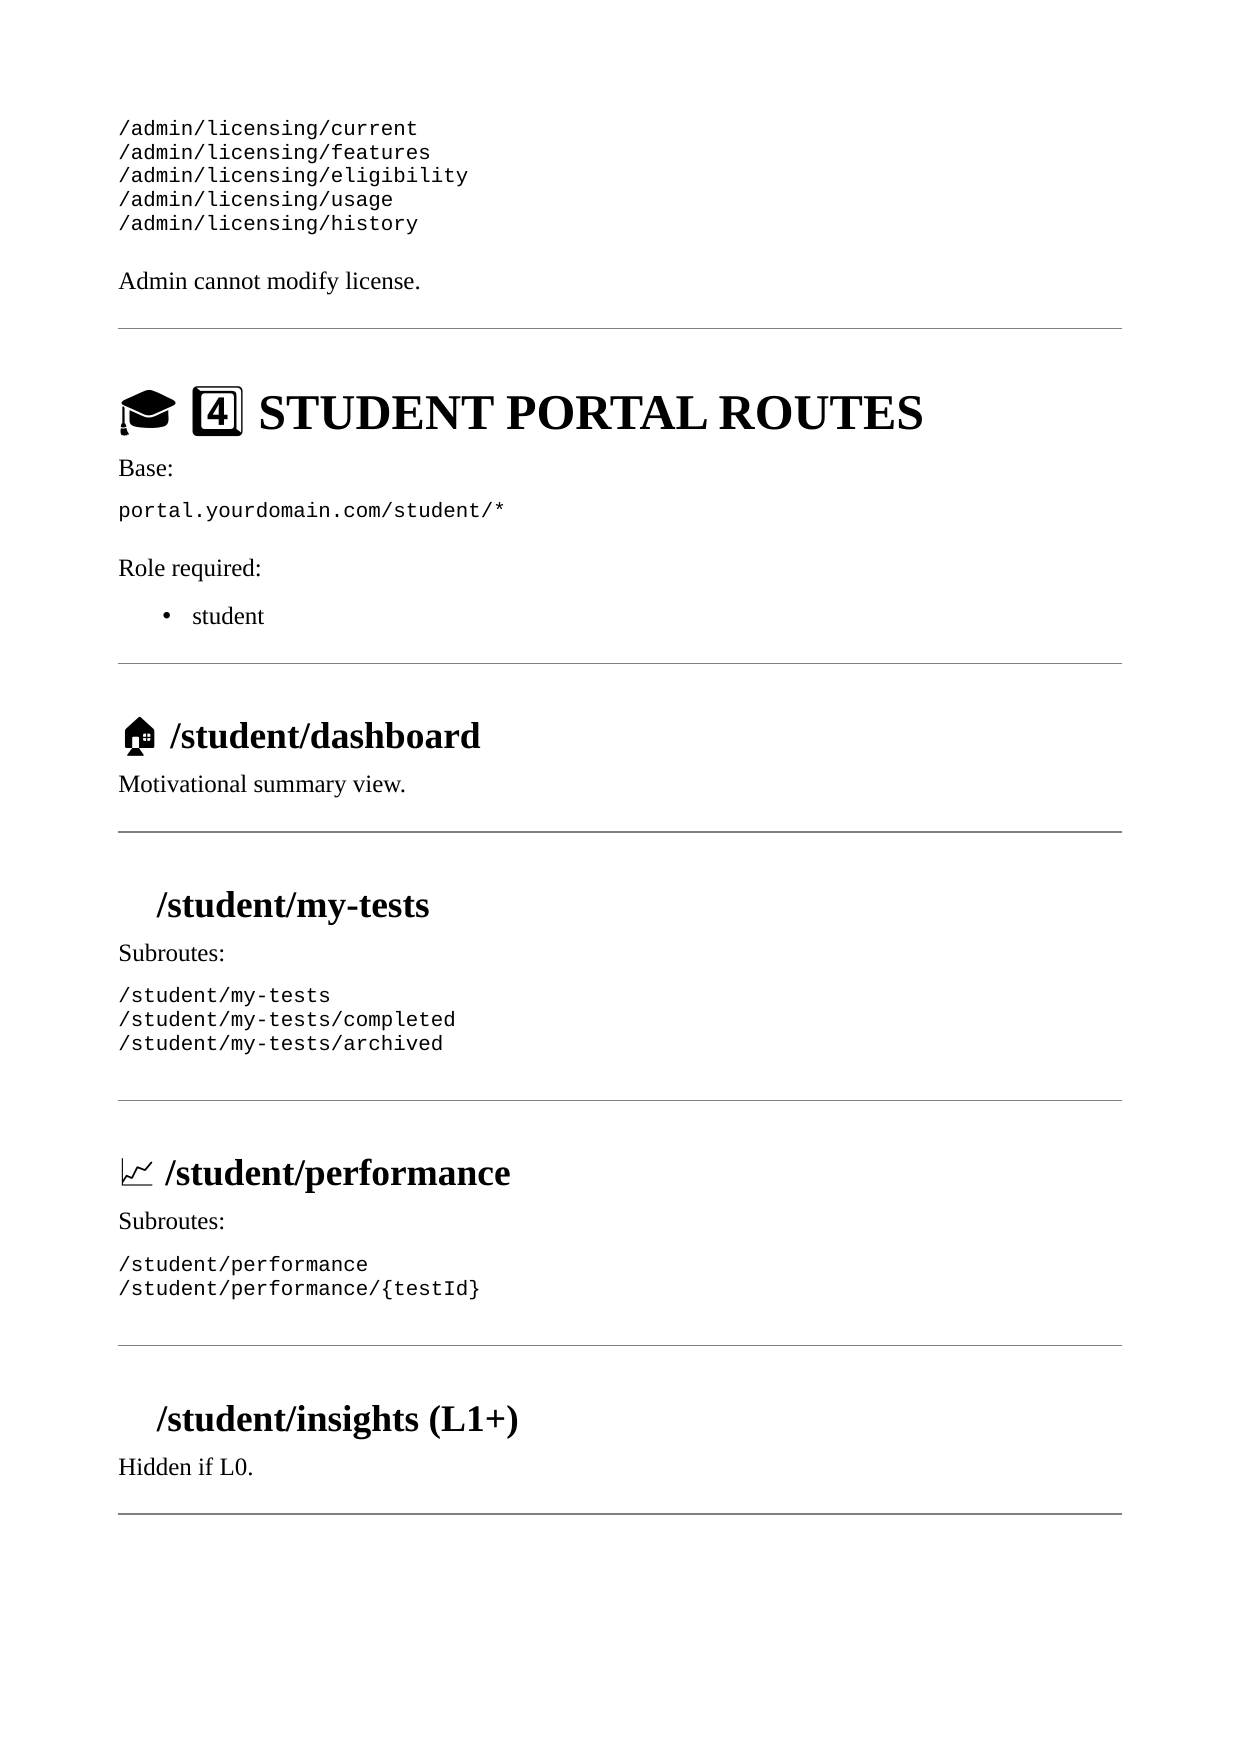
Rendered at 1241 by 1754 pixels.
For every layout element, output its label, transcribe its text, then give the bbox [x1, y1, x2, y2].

subtitle 🧠 /student/insights (L1+) [118, 1396, 1122, 1439]
subtitle 📈 /student/performance [118, 1151, 1122, 1194]
subtitle 🏠 /student/dashboard [118, 714, 1122, 757]
text /student/performance [118, 1254, 1122, 1278]
text Admin cannot modify license. [118, 266, 1122, 294]
subtitle 🎓 4️⃣ STUDENT PORTAL ROUTES [118, 383, 1122, 440]
text /student/my-tests [118, 985, 1122, 1009]
text /student/my-tests/completed [118, 1009, 1122, 1033]
text /admin/licensing/usage [118, 189, 1122, 213]
text /student/performance/{testId} [118, 1278, 1122, 1301]
text Subroutes: [118, 938, 1122, 966]
text Base: [118, 453, 1122, 481]
text /admin/licensing/features [118, 142, 1122, 165]
text /student/my-tests/archived [118, 1033, 1122, 1056]
subtitle 📌 /student/my-tests [118, 882, 1122, 925]
text Hidden if L0. [118, 1452, 1122, 1480]
text /admin/licensing/current [118, 118, 1122, 142]
list student [162, 601, 1122, 630]
text Motivational summary view. [118, 769, 1122, 798]
text /admin/licensing/eligibility [118, 165, 1122, 189]
text Role required: [118, 553, 1122, 582]
text portal.yourdomain.com/student/* [118, 500, 1122, 524]
text /admin/licensing/history [118, 213, 1122, 236]
text Subroutes: [118, 1206, 1122, 1235]
